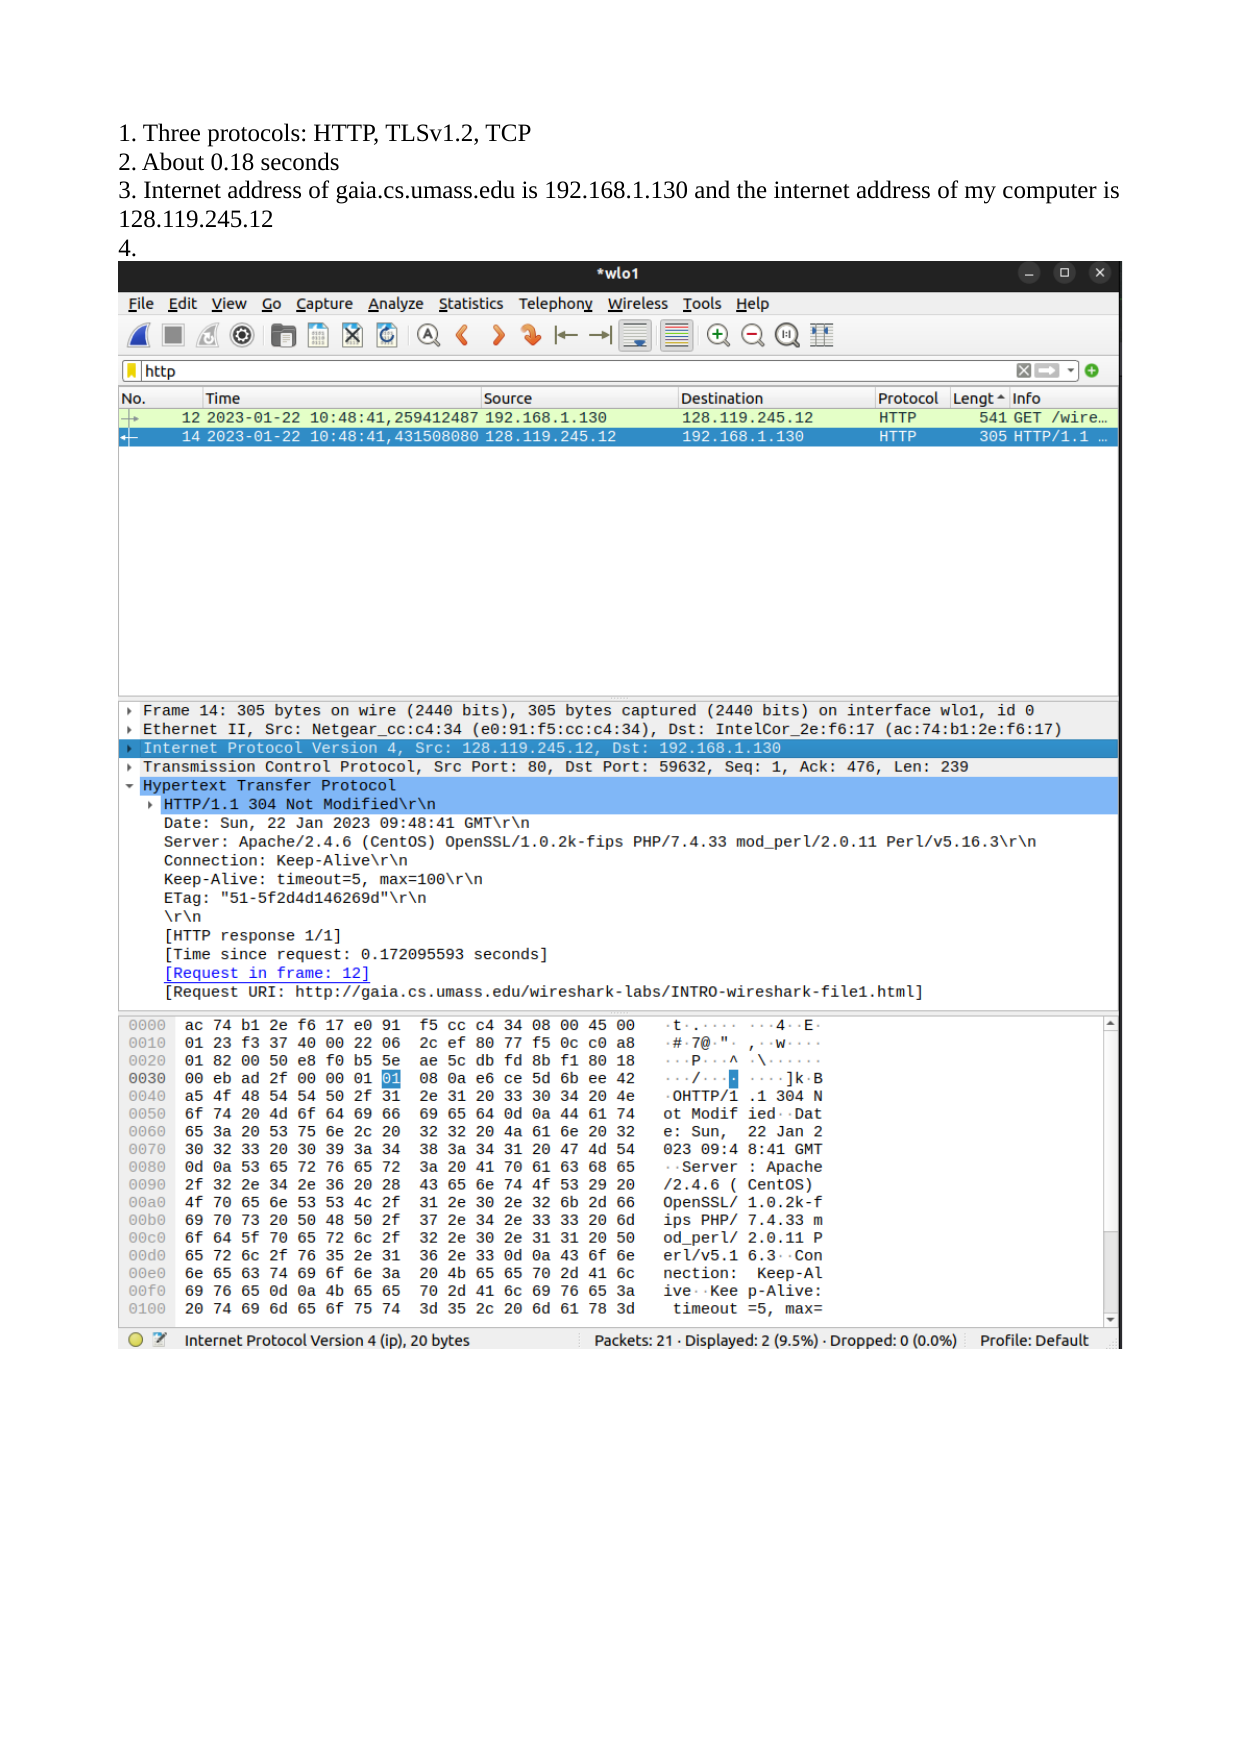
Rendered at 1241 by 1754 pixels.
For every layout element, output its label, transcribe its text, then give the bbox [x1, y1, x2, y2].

text 3. Internet address of gaia.cs.umass.edu is 192.168.1.130 and the internet address of my computer is 128.119.245.12 [118, 176, 1122, 233]
text 2. About 0.18 seconds [118, 147, 1122, 176]
text 1. Three protocols: HTTP, TLSv1.2, TCP [118, 118, 1122, 147]
picture [118, 261, 1123, 1349]
text 4. [118, 233, 1122, 261]
